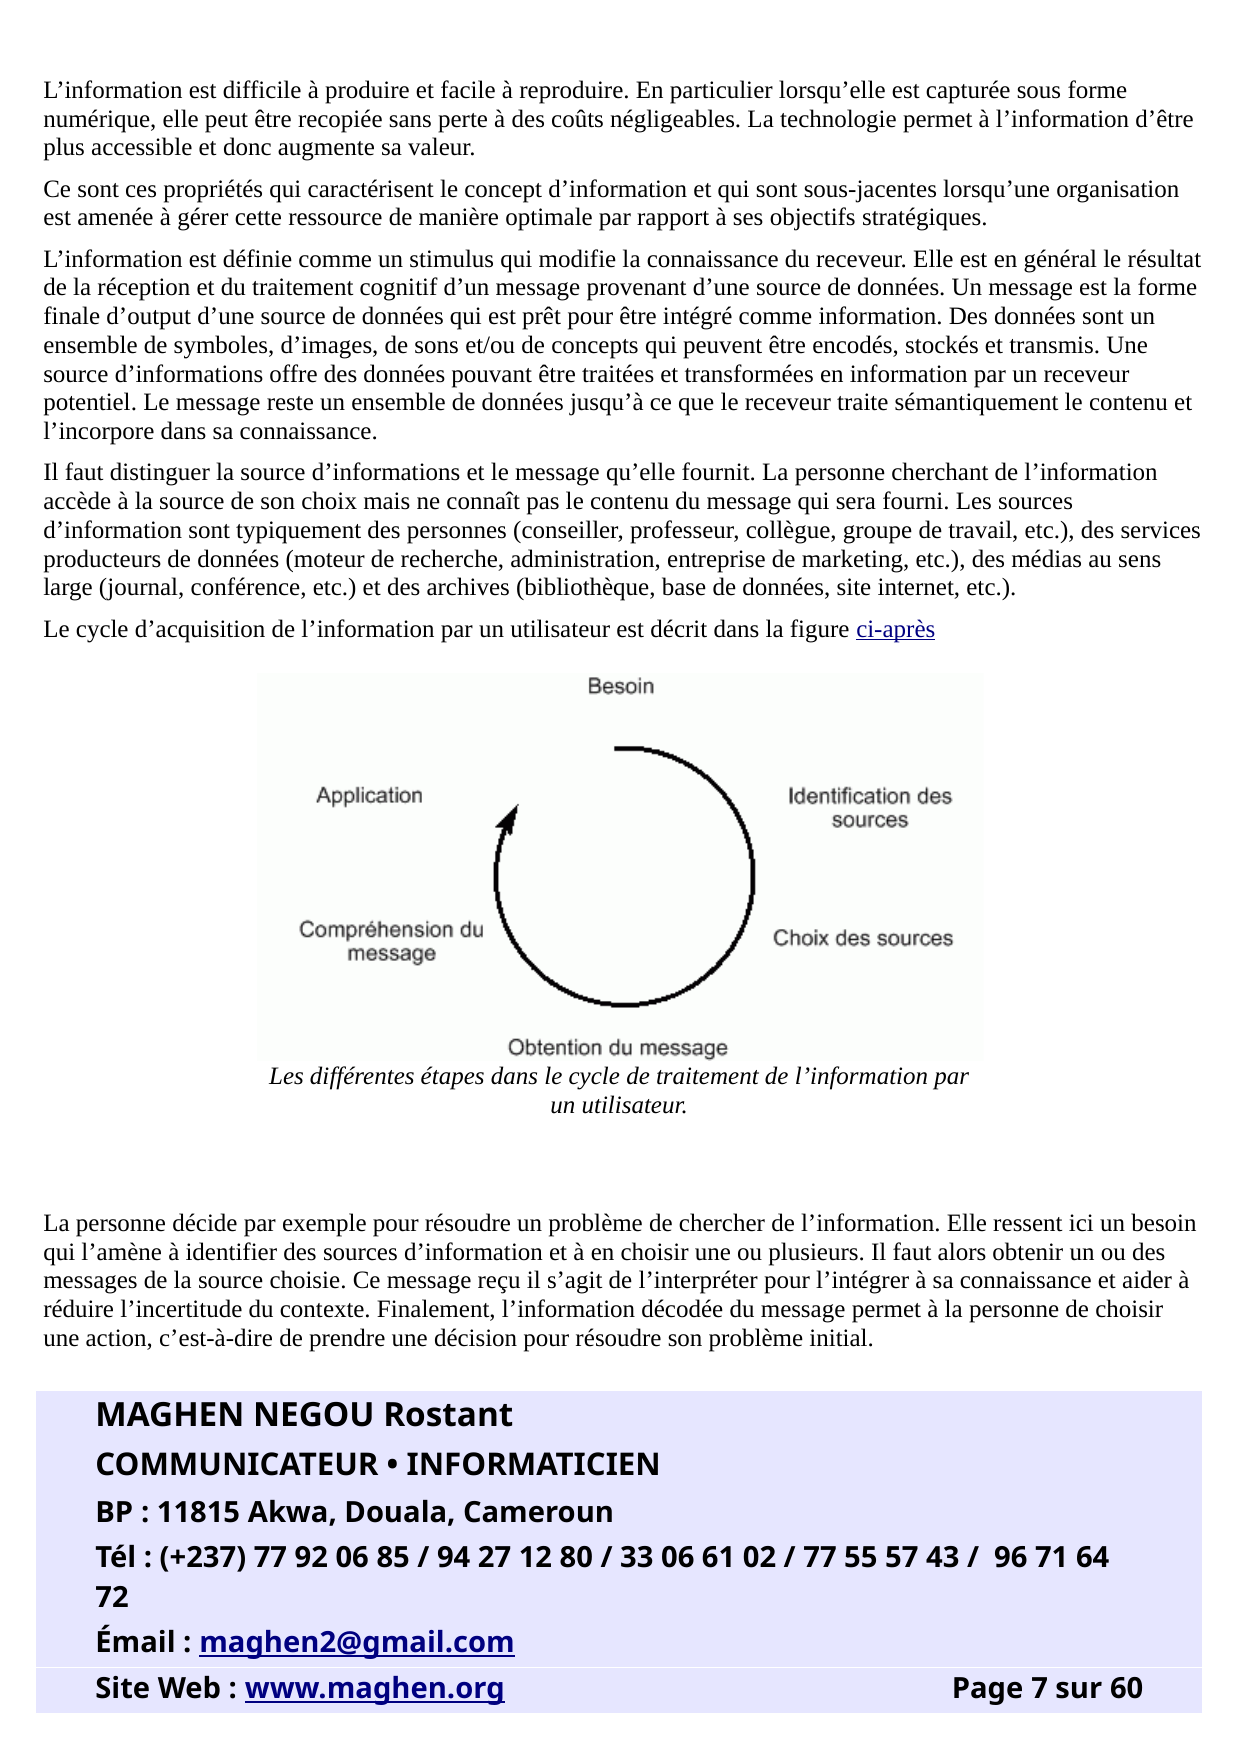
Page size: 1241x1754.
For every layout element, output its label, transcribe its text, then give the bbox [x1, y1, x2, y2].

text Les différentes étapes dans le cycle de traitement de l’information par un utilisateur. [257, 1061, 983, 1118]
text L’information est difficile à produire et facile à reproduire. En particulier lorsqu’elle est capturée sous forme numérique, elle peut être recopiée sans perte à des coûts négligeables. La technologie permet à l’information d’être plus accessible et donc augmente sa valeur. [43, 75, 1203, 161]
text Ce sont ces propriétés qui caractérisent le concept d’information et qui sont sous-jacentes lorsqu’une organisation est amenée à gérer cette ressource de manière optimale par rapport à ses objectifs stratégiques. [43, 174, 1203, 231]
text La personne décide par exemple pour résoudre un problème de chercher de l’information. Elle ressent ici un besoin qui l’amène à identifier des sources d’information et à en choisir une ou plusieurs. Il faut alors obtenir un ou des messages de la source choisie. Ce message reçu il s’agit de l’interpréter pour l’intégrer à sa connaissance et aider à réduire l’incertitude du contexte. Finalement, l’information décodée du message permet à la personne de choisir une action, c’est-à-dire de prendre une décision pour résoudre son problème initial. [43, 1208, 1203, 1352]
text Le cycle d’acquisition de l’information par un utilisateur est décrit dans la figure ci-après [43, 614, 1203, 642]
text L’information est définie comme un stimulus qui modifie la connaissance du receveur. Elle est en général le résultat de la réception et du traitement cognitif d’un message provenant d’une source de données. Un message est la forme finale d’output d’une source de données qui est prêt pour être intégré comme information. Des données sont un ensemble de symboles, d’images, de sons et/ou de concepts qui peuvent être encodés, stockés et transmis. Une source d’informations offre des données pouvant être traitées et transformées en information par un receveur potentiel. Le message reste un ensemble de données jusqu’à ce que le receveur traite sémantiquement le contenu et l’incorpore dans sa connaissance. [43, 244, 1203, 445]
text Il faut distinguer la source d’informations et le message qu’elle fournit. La personne cherchant de l’information accède à la source de son choix mais ne connaît pas le contenu du message qui sera fourni. Les sources d’information sont typiquement des personnes (conseiller, professeur, collègue, groupe de travail, etc.), des services producteurs de données (moteur de recherche, administration, entreprise de marketing, etc.), des médias au sens large (journal, conférence, etc.) et des archives (bibliothèque, base de données, site internet, etc.). [43, 457, 1203, 601]
